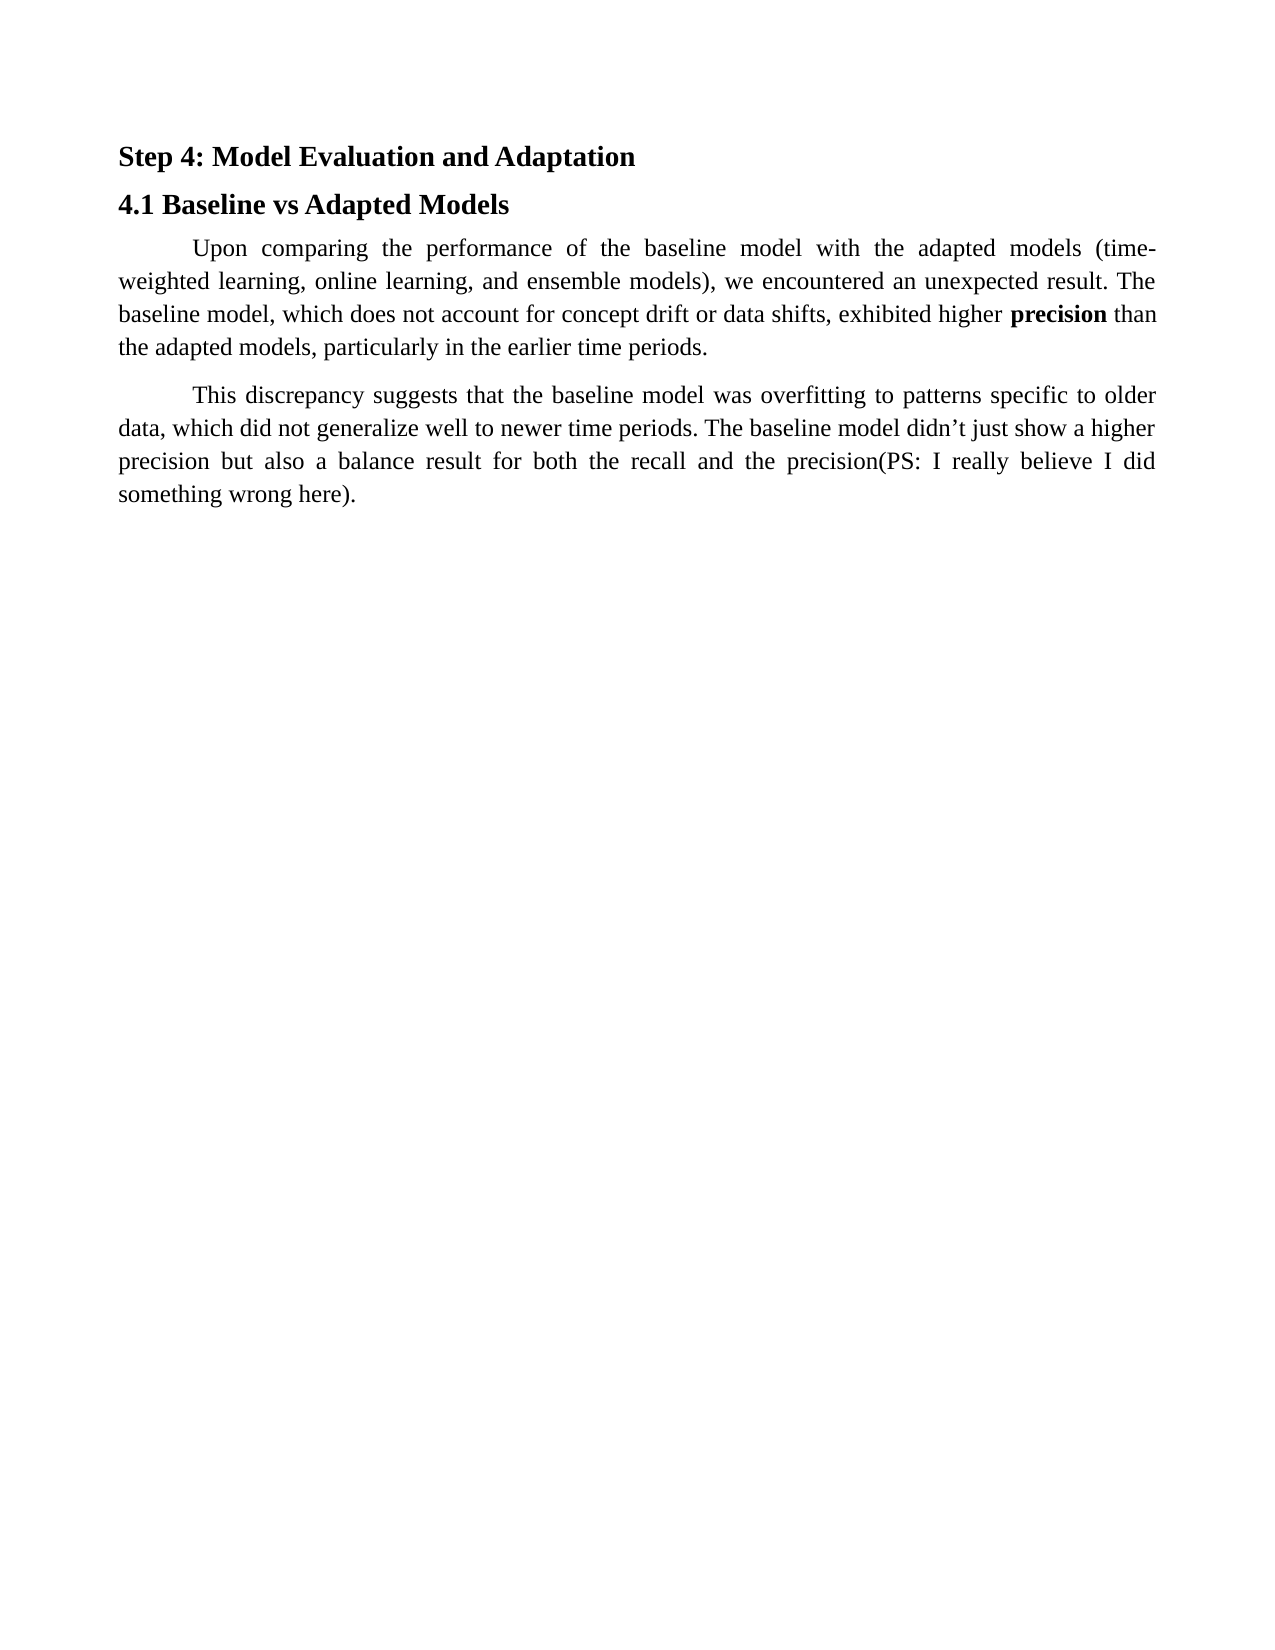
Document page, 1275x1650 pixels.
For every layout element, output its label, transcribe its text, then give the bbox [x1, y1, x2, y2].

subtitle Step 4: Model Evaluation and Adaptation [118, 139, 1157, 172]
text This discrepancy suggests that the baseline model was overfitting to patterns specific to older data, which did not generalize well to newer time periods. The baseline model didn’t just show a higher precision but also a balance result for both the recall and the precision(PS: I really believe I did something wrong here). [118, 380, 1157, 508]
text Upon comparing the performance of the baseline model with the adapted models (time-weighted learning, online learning, and ensemble models), we encountered an unexpected result. The baseline model, which does not account for concept drift or data shifts, exhibited higher precision than the adapted models, particularly in the earlier time periods. [118, 233, 1157, 361]
subtitle 4.1 Baseline vs Adapted Models [118, 187, 1157, 221]
